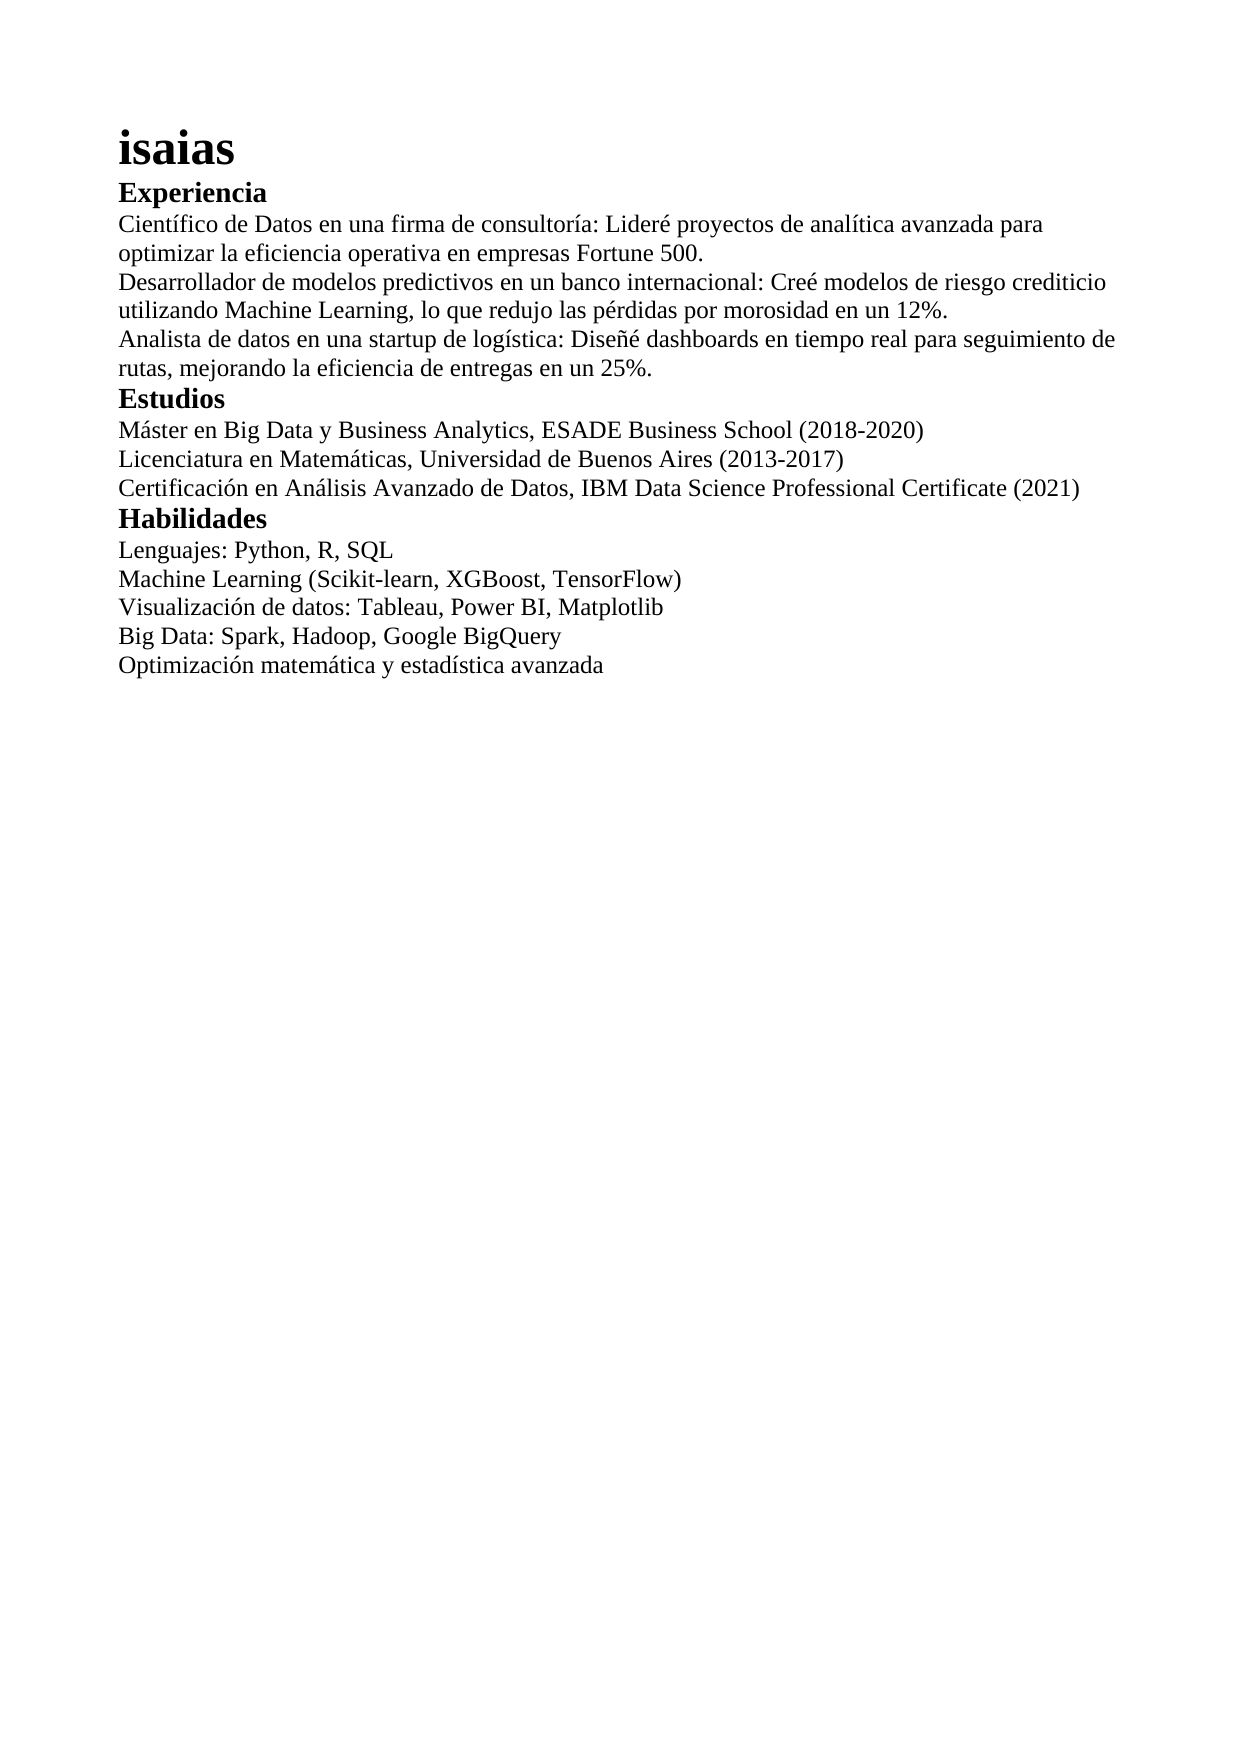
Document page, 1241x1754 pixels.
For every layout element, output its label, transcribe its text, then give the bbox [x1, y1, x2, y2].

text Visualización de datos: Tableau, Power BI, Matplotlib [118, 592, 1122, 621]
text Analista de datos en una startup de logística: Diseñé dashboards en tiempo real para seguimiento de rutas, mejorando la eficiencia de entregas en un 25%. [118, 324, 1122, 382]
subtitle isaias [118, 118, 1122, 176]
text Licenciatura en Matemáticas, Universidad de Buenos Aires (2013-2017) [118, 444, 1122, 473]
text Big Data: Spark, Hadoop, Google BigQuery [118, 621, 1122, 650]
subtitle Experiencia [118, 176, 1122, 209]
text Científico de Datos en una firma de consultoría: Lideré proyectos de analítica avanzada para optimizar la eficiencia operativa en empresas Fortune 500. [118, 209, 1122, 267]
text Lenguajes: Python, R, SQL [118, 535, 1122, 564]
subtitle Estudios [118, 382, 1122, 415]
text Machine Learning (Scikit-learn, XGBoost, TensorFlow) [118, 564, 1122, 592]
text Máster en Big Data y Business Analytics, ESADE Business School (2018-2020) [118, 415, 1122, 444]
text Certificación en Análisis Avanzado de Datos, IBM Data Science Professional Certificate (2021) [118, 473, 1122, 501]
subtitle Habilidades [118, 501, 1122, 535]
text Optimización matemática y estadística avanzada [118, 650, 1122, 679]
text Desarrollador de modelos predictivos en un banco internacional: Creé modelos de riesgo crediticio utilizando Machine Learning, lo que redujo las pérdidas por morosidad en un 12%. [118, 267, 1122, 324]
